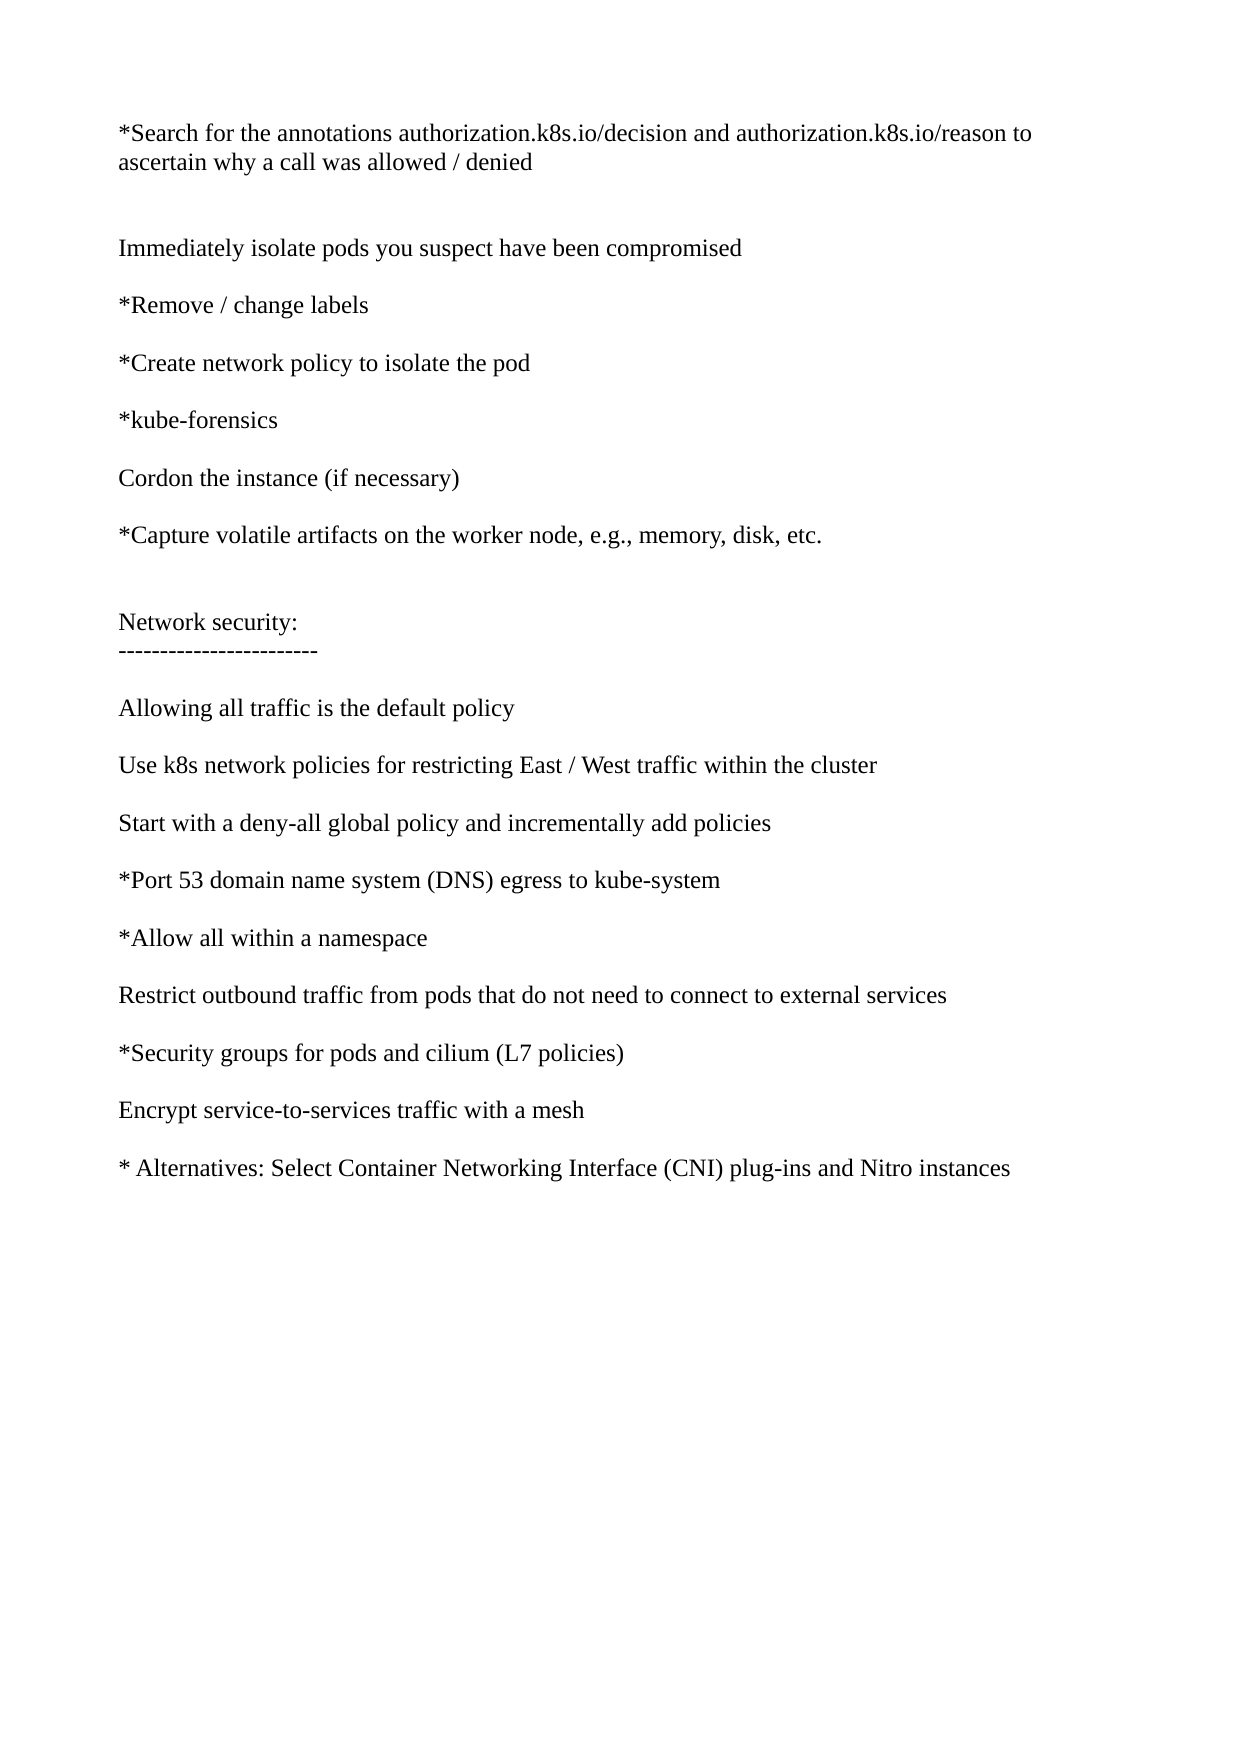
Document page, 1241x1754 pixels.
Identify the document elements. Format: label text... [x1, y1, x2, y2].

text Start with a deny-all global policy and incrementally add policies [118, 808, 1122, 837]
text Immediately isolate pods you suspect have been compromised [118, 233, 1122, 262]
text *Port 53 domain name system (DNS) egress to kube-system [118, 866, 1122, 894]
text Use k8s network policies for restricting East / West traffic within the cluster [118, 751, 1122, 779]
text Network security: [118, 607, 1122, 636]
text *kube-forensics [118, 406, 1122, 434]
text Restrict outbound traffic from pods that do not need to connect to external services [118, 981, 1122, 1009]
text * Alternatives: Select Container Networking Interface (CNI) plug-ins and Nitro instances [118, 1153, 1122, 1182]
text *Security groups for pods and cilium (L7 policies) [118, 1038, 1122, 1067]
text Allowing all traffic is the default policy [118, 693, 1122, 722]
text *Search for the annotations authorization.k8s.io/decision and authorization.k8s.io/reason to ascertain why a call was allowed / denied [118, 118, 1122, 176]
text ------------------------ [118, 636, 1122, 664]
text *Allow all within a namespace [118, 923, 1122, 952]
text *Capture volatile artifacts on the worker node, e.g., memory, disk, etc. [118, 521, 1122, 549]
text *Create network policy to isolate the pod [118, 348, 1122, 377]
text Cordon the instance (if necessary) [118, 463, 1122, 492]
text Encrypt service-to-services traffic with a mesh [118, 1096, 1122, 1124]
text *Remove / change labels [118, 291, 1122, 319]
